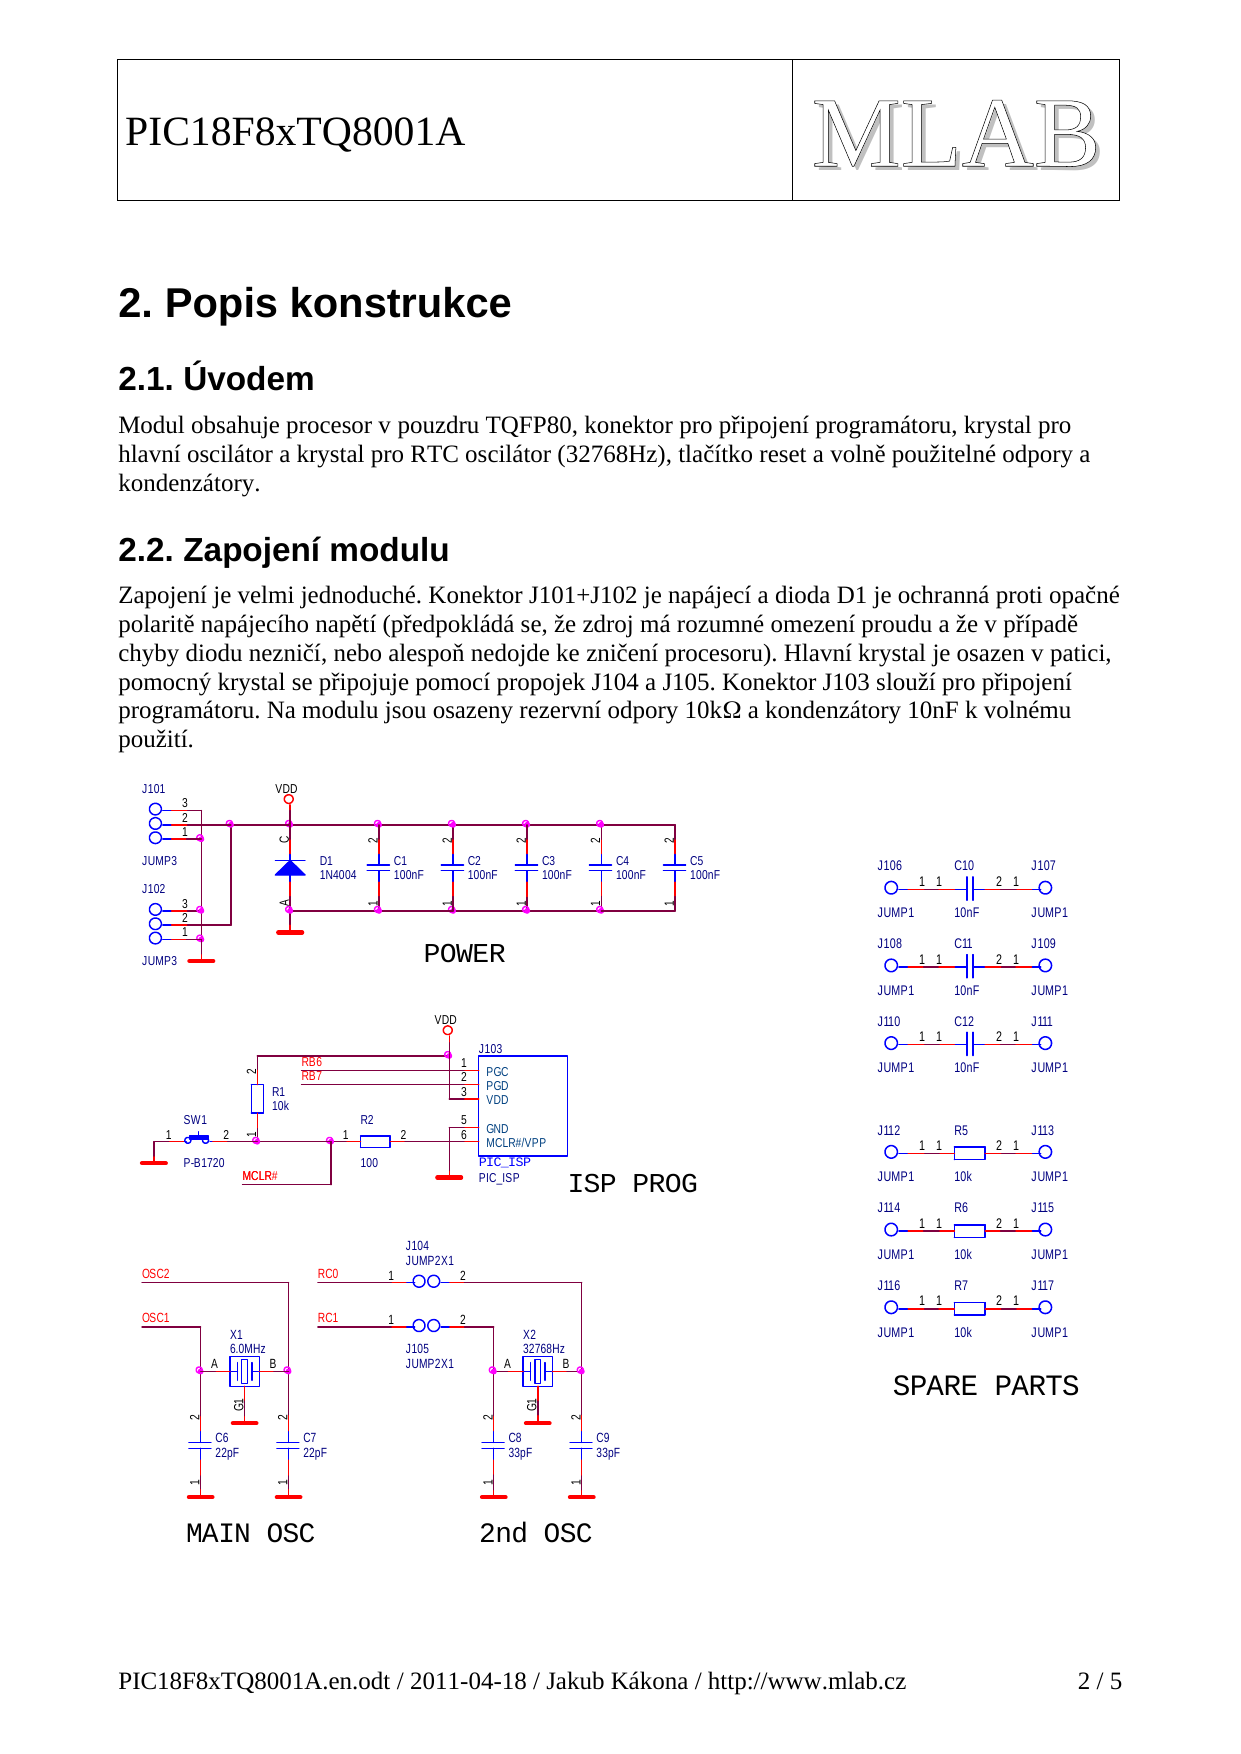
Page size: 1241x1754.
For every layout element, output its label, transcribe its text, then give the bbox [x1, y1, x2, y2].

subtitle Zapojení modulu [118, 530, 1122, 568]
text Zapojení je velmi jednoduché. Konektor J101+J102 je napájecí a dioda D1 je ochranná proti opačné polaritě napájecího napětí (předpokládá se, že zdroj má rozumné omezení proudu a že v případě chyby diodu nezničí, nebo alespoň nedojde ke zničení procesoru). Hlavní krystal je osazen v patici, pomocný krystal se připojuje pomocí propojek J104 a J105. Konektor J103 slouží pro připojení programátoru. Na modulu jsou osazeny rezervní odpory 10k a kondenzátory 10nF k volnému použití. [118, 581, 1122, 753]
subtitle Popis konstrukce [118, 278, 1122, 326]
text Modul obsahuje procesor v pouzdru TQFP80, konektor pro připojení programátoru, krystal pro hlavní oscilátor a krystal pro RTC oscilátor (32768Hz), tlačítko reset a volně použitelné odpory a kondenzátory. [118, 410, 1122, 496]
subtitle Úvodem [118, 359, 1122, 398]
